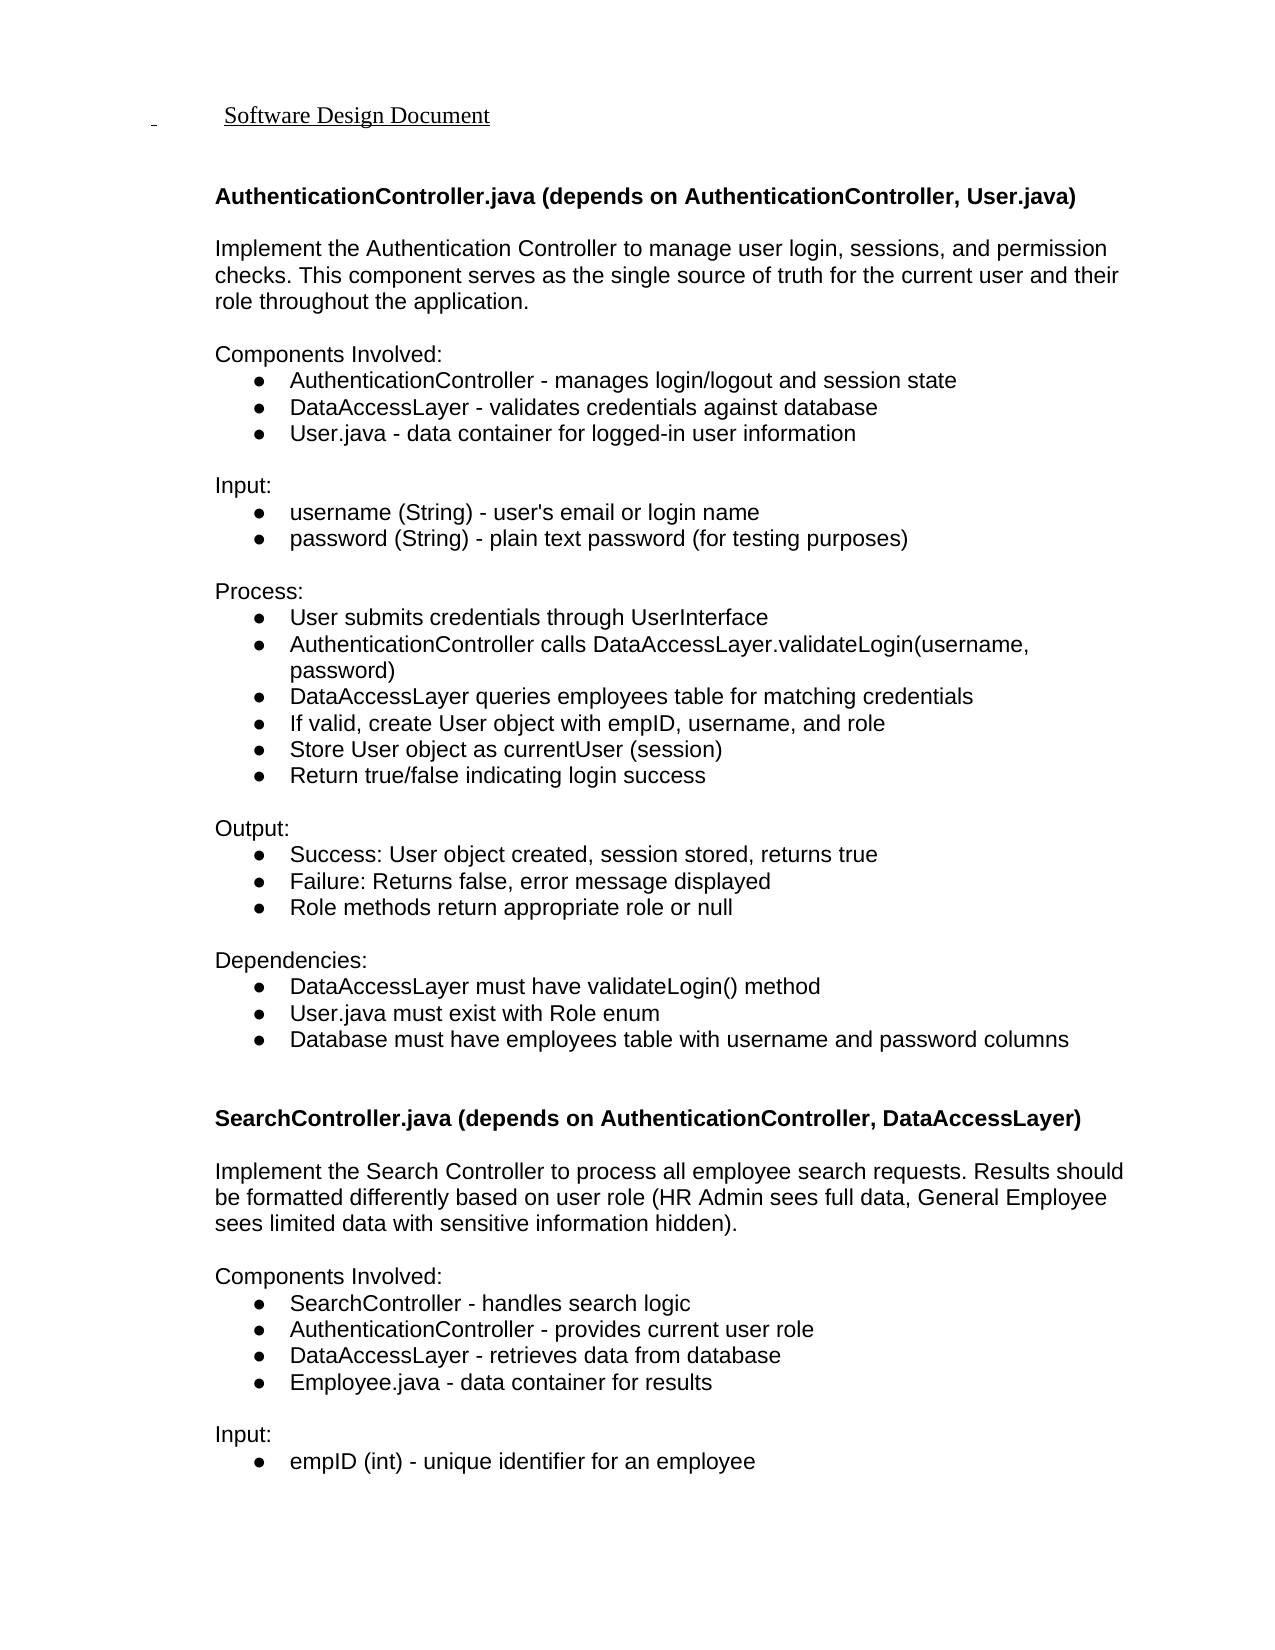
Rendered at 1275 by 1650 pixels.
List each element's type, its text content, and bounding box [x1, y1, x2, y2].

list User.java must exist with Role enum [252, 999, 1137, 1026]
list AuthenticationController calls DataAccessLayer.validateLogin(username, password) [252, 631, 1137, 683]
list DataAccessLayer must have validateLogin() method [252, 973, 1137, 999]
list Failure: Returns false, error message displayed [252, 868, 1137, 894]
text Dependencies: [214, 947, 1137, 973]
list Success: User object created, session stored, returns true [252, 841, 1137, 868]
list DataAccessLayer queries employees table for matching credentials [252, 683, 1137, 710]
text Input: [139, 1421, 1137, 1448]
text Input: [214, 472, 1137, 499]
list User submits credentials through UserInterface [252, 604, 1137, 631]
text Implement the Authentication Controller to manage user login, sessions, and permission checks. This component serves as the single source of truth for the current user and their role throughout the application. [214, 235, 1137, 314]
list Employee.java - data container for results [252, 1368, 1137, 1395]
text Process: [214, 578, 1137, 604]
list Store User object as currentUser (session) [252, 736, 1137, 762]
list If valid, create User object with empID, username, and role [252, 710, 1137, 736]
text Components Involved: [214, 341, 1137, 367]
list Database must have employees table with username and password columns [252, 1026, 1137, 1052]
list AuthenticationController - manages login/logout and session state [252, 367, 1137, 393]
list AuthenticationController - provides current user role [252, 1316, 1137, 1342]
text SearchController.java (depends on AuthenticationController, DataAccessLayer) [139, 1105, 1137, 1131]
text AuthenticationController.java (depends on AuthenticationController, User.java) [214, 183, 1137, 209]
list empID (int) - unique identifier for an employee [252, 1448, 1137, 1474]
text Implement the Search Controller to process all employee search requests. Results should be formatted differently based on user role (HR Admin sees full data, General Employee sees limited data with sensitive information hidden). [214, 1158, 1137, 1237]
list Role methods return appropriate role or null [252, 894, 1137, 921]
list password (String) - plain text password (for testing purposes) [252, 525, 1137, 552]
list username (String) - user's email or login name [252, 499, 1137, 525]
list DataAccessLayer - validates credentials against database [252, 393, 1137, 420]
list DataAccessLayer - retrieves data from database [252, 1342, 1137, 1368]
list User.java - data container for logged-in user information [252, 420, 1137, 446]
text Components Involved: [139, 1263, 1137, 1289]
text Output: [214, 815, 1137, 841]
list SearchController - handles search logic [252, 1289, 1137, 1316]
list Return true/false indicating login success [252, 762, 1137, 789]
